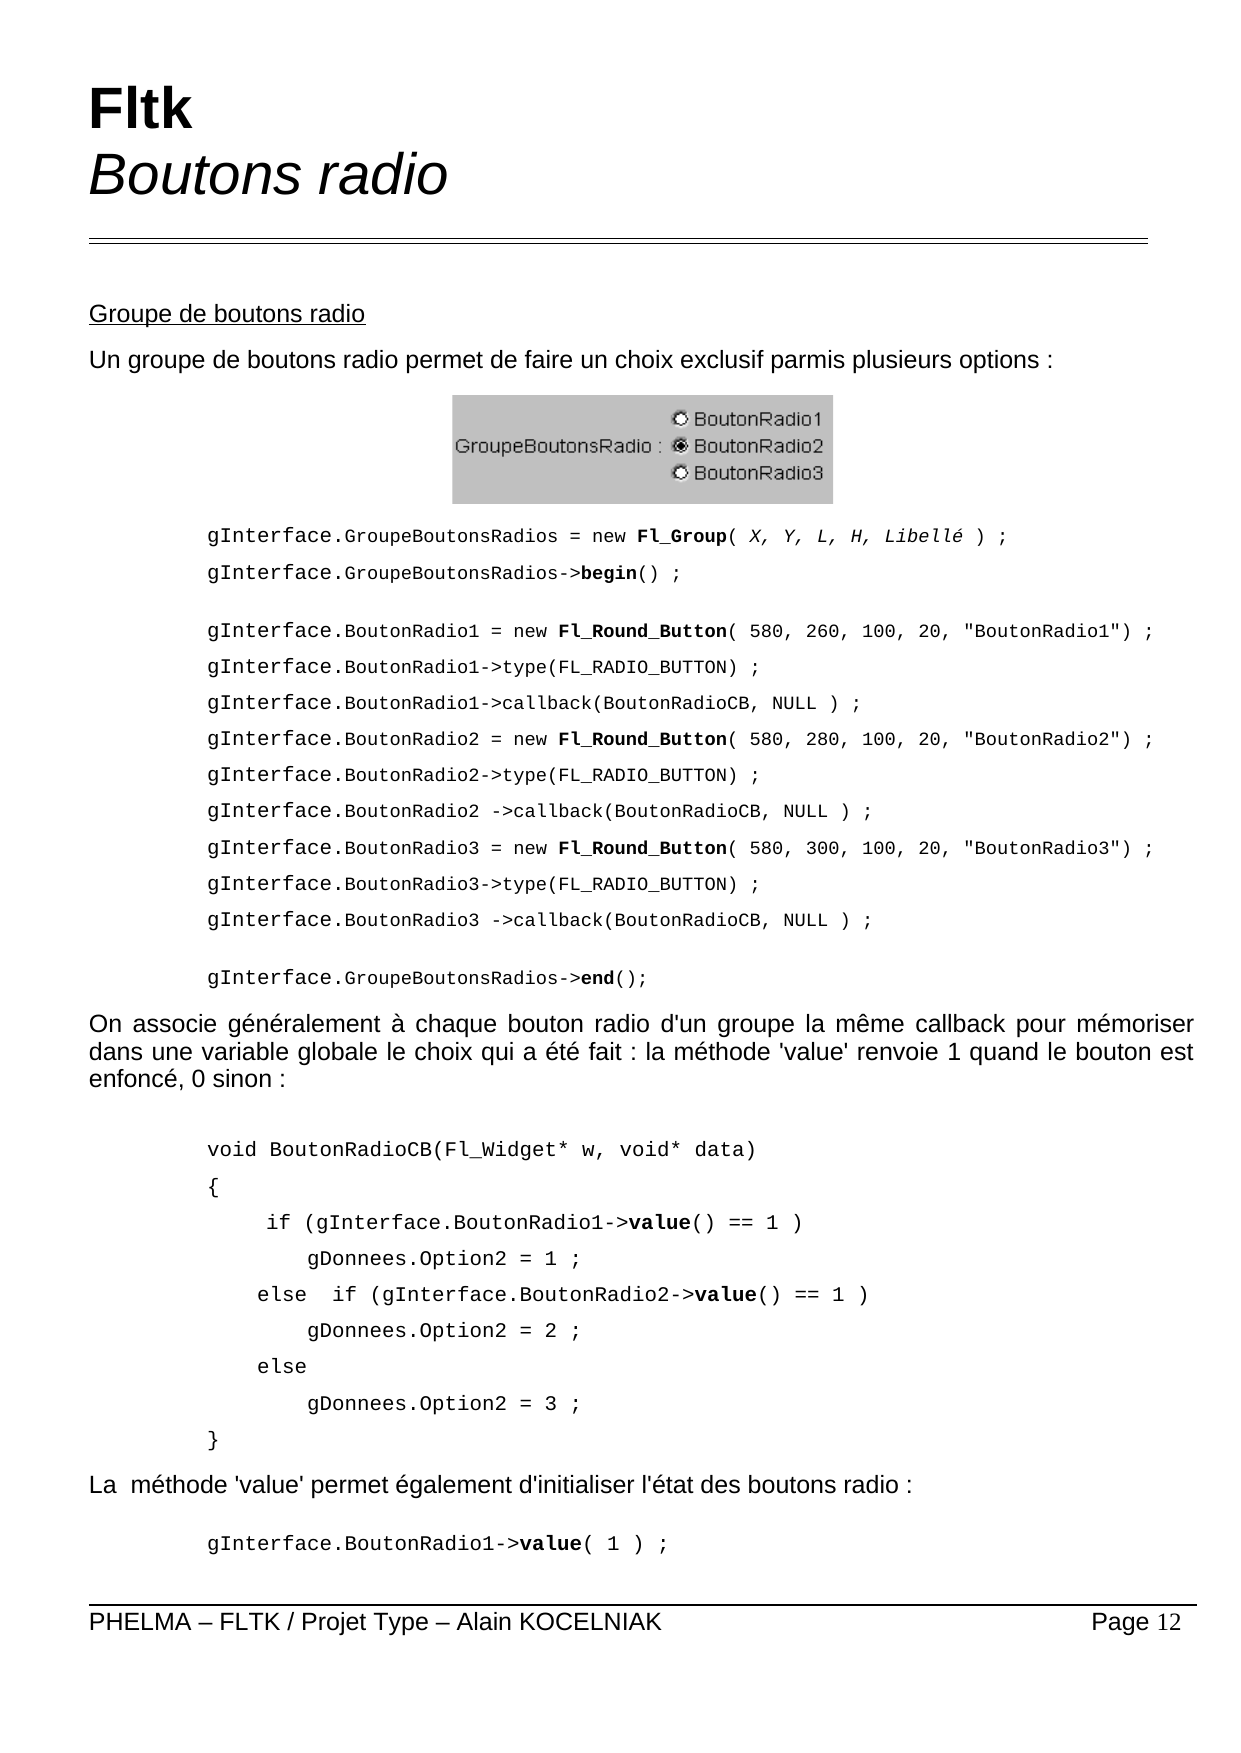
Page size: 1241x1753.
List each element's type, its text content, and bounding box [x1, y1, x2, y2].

subtitle Fltk Boutons radio [89, 76, 1148, 238]
text gInterface.BoutonRadio3->type(FL_RADIO_BUTTON) ; [207, 873, 1197, 896]
text gInterface.BoutonRadio2 ->callback(BoutonRadioCB, NULL ) ; [207, 801, 1197, 824]
text gInterface.BoutonRadio2 = new Fl_Round_Button( 580, 280, 100, 20, "BoutonRadio2") ; [207, 728, 1197, 752]
text Groupe de boutons radio [89, 299, 1197, 327]
text gInterface.BoutonRadio3 = new Fl_Round_Button( 580, 300, 100, 20, "BoutonRadio3") ; [207, 837, 1197, 860]
text gInterface.BoutonRadio1 = new Fl_Round_Button( 580, 260, 100, 20, "BoutonRadio1") ; [207, 620, 1197, 643]
text gInterface.BoutonRadio3 ->callback(BoutonRadioCB, NULL ) ; [207, 909, 1197, 933]
text else if (gInterface.BoutonRadio2->value() == 1 ) [207, 1284, 1197, 1308]
text La méthode 'value' permet également d'initialiser l'état des boutons radio : [89, 1471, 1197, 1499]
text Un groupe de boutons radio permet de faire un choix exclusif parmis plusieurs options : [89, 346, 1197, 374]
text gDonnees.Option2 = 3 ; [207, 1392, 1197, 1416]
text gInterface.GroupeBoutonsRadios->end(); [207, 967, 1197, 991]
text } [207, 1429, 1197, 1452]
text gInterface.BoutonRadio1->callback(BoutonRadioCB, NULL ) ; [207, 692, 1197, 716]
text gDonnees.Option2 = 1 ; [207, 1248, 1197, 1272]
text gInterface.GroupeBoutonsRadios->begin() ; [207, 562, 1197, 585]
text if (gInterface.BoutonRadio1->value() == 1 ) [207, 1212, 1197, 1235]
text gInterface.GroupeBoutonsRadios = new Fl_Group( X, Y, L, H, Libellé ) ; [207, 526, 1197, 549]
text { [207, 1176, 1197, 1199]
text else [207, 1356, 1197, 1380]
text void BoutonRadioCB(Fl_Widget* w, void* data) [207, 1139, 1197, 1163]
text gInterface.BoutonRadio1->type(FL_RADIO_BUTTON) ; [207, 656, 1197, 679]
subtitle [89, 239, 1148, 243]
text gInterface.BoutonRadio1->value( 1 ) ; [207, 1533, 1197, 1557]
text gDonnees.Option2 = 2 ; [207, 1320, 1197, 1344]
text gInterface.BoutonRadio2->type(FL_RADIO_BUTTON) ; [207, 764, 1197, 788]
text On associe généralement à chaque bouton radio d'un groupe la même callback pour mémoriser dans une variable globale le choix qui a été fait : la méthode 'value' renvoie 1 quand le bouton est enfoncé, 0 sinon : [89, 1009, 1197, 1093]
